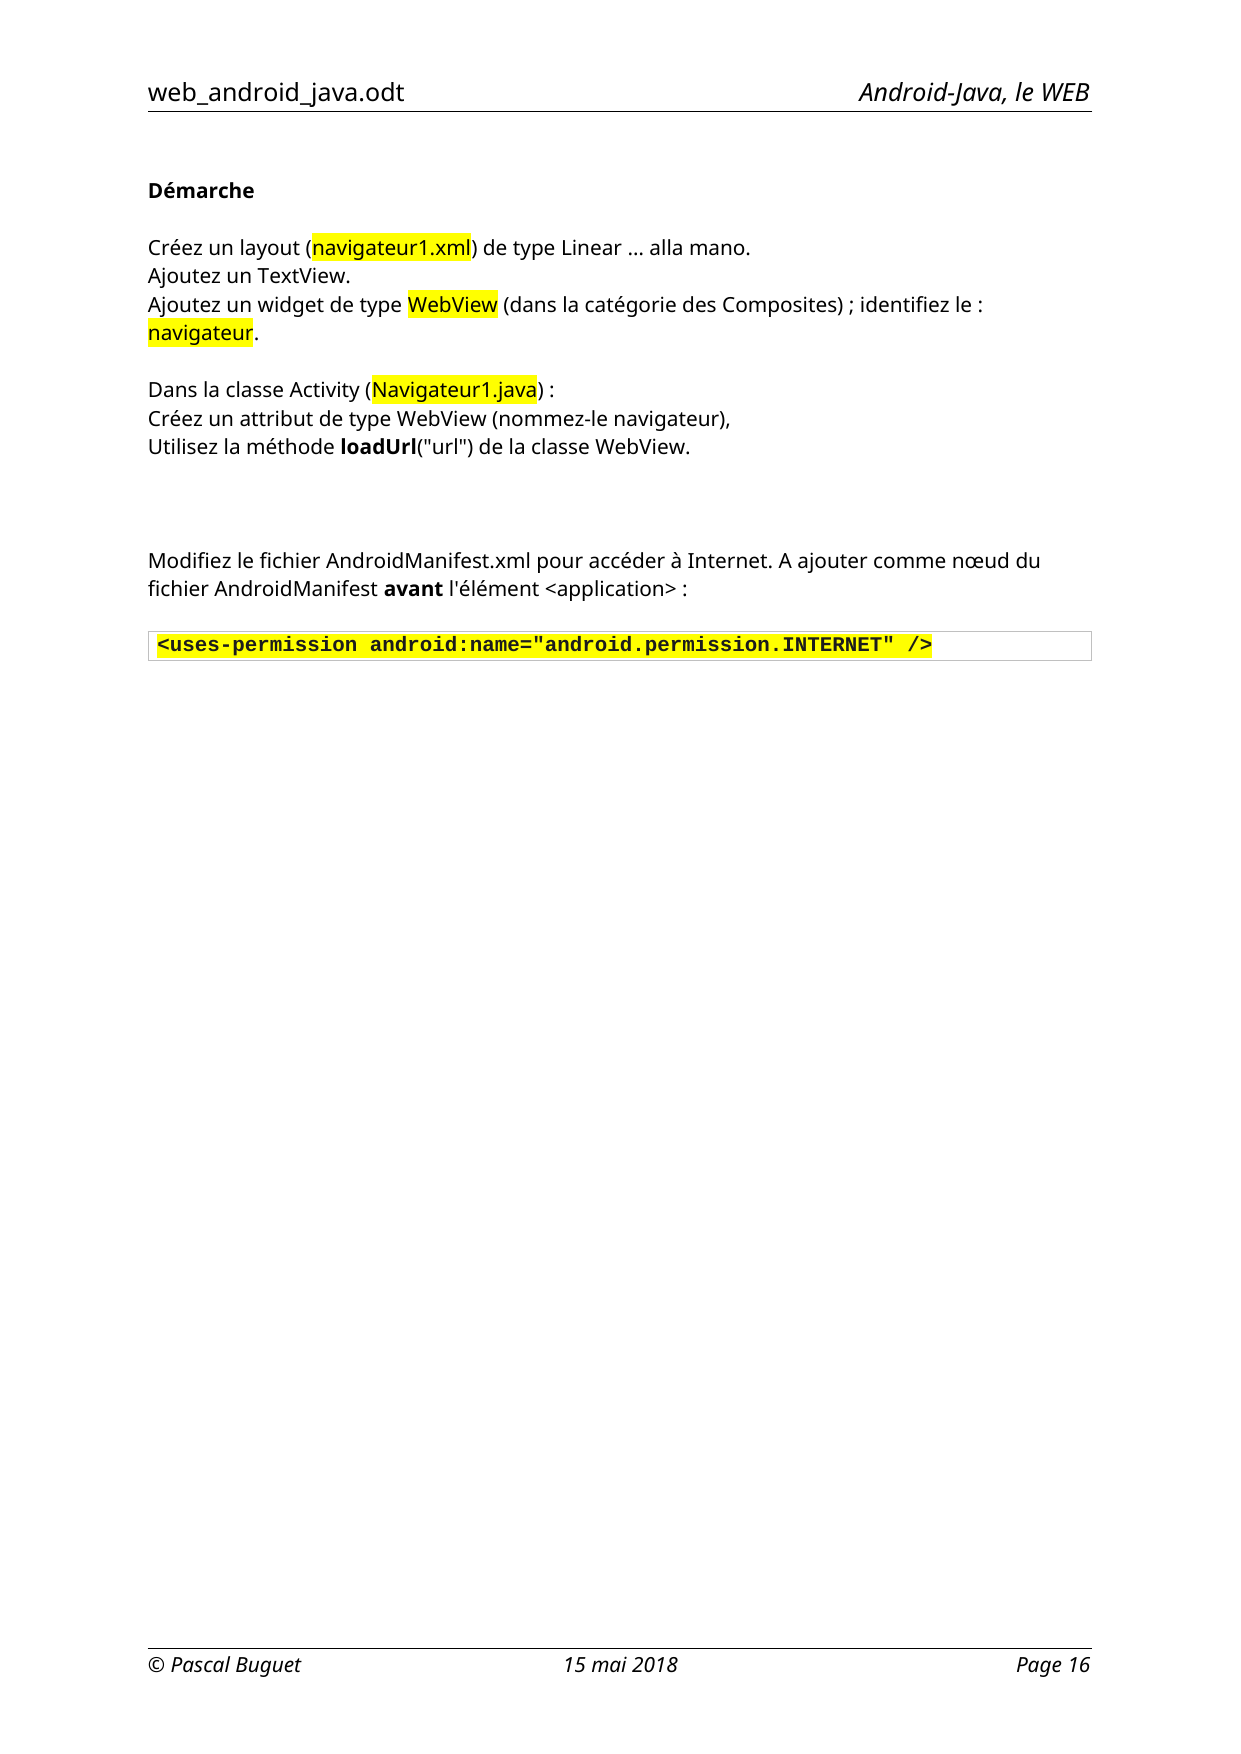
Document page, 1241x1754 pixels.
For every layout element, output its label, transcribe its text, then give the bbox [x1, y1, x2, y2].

text Utilisez la méthode loadUrl("url") de la classe WebView. [148, 432, 1092, 461]
text Dans la classe Activity (Navigateur1.java) : [148, 375, 1092, 404]
text <uses-permission android:name="android.permission.INTERNET" /> [149, 632, 1091, 660]
text Démarche [148, 176, 1092, 204]
text Ajoutez un TextView. [148, 261, 1092, 290]
text Créez un attribut de type WebView (nommez-le navigateur), [148, 404, 1092, 432]
text Créez un layout (navigateur1.xml) de type Linear … alla mano. [148, 233, 1092, 261]
text Ajoutez un widget de type WebView (dans la catégorie des Composites) ; identifiez le : navigateur. [148, 290, 1092, 347]
text Modifiez le fichier AndroidManifest.xml pour accéder à Internet. A ajouter comme nœud du fichier AndroidManifest avant l'élément <application> : [148, 546, 1092, 603]
